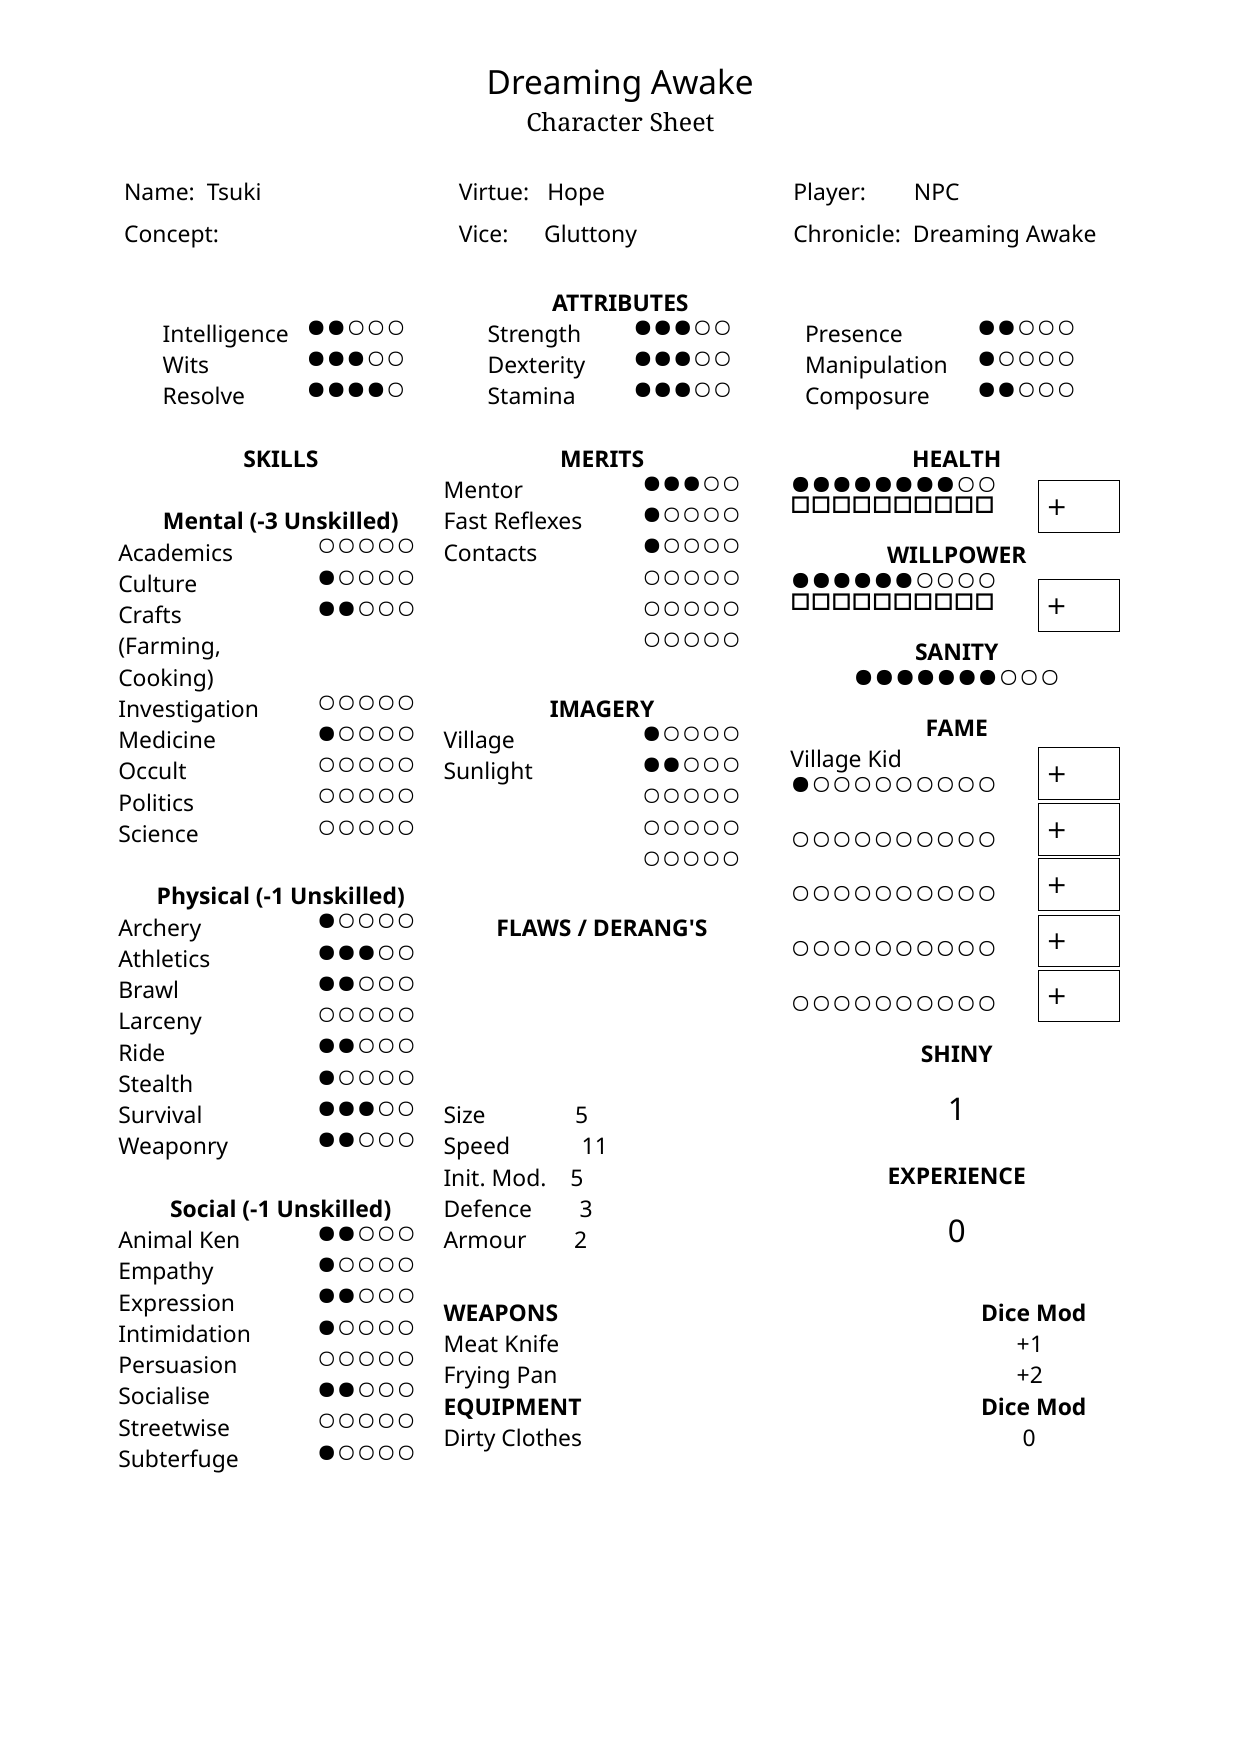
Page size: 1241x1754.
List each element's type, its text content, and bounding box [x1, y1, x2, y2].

table_cell ○○○○○ [642, 818, 761, 849]
table_cell Medicine [118, 724, 317, 755]
table_cell Academics [118, 536, 317, 568]
table_header [118, 1474, 443, 1617]
table_cell Frying Pan [443, 1359, 981, 1391]
table_cell ●●○○○ [964, 380, 1122, 411]
table_cell Brawl [118, 974, 317, 1005]
table_cell ●○○○○ [317, 568, 443, 599]
table_cell Village [443, 724, 642, 755]
table_cell Stealth [118, 1068, 317, 1099]
table_cell [981, 1453, 1121, 1484]
table_cell ●●●○○ [317, 1099, 443, 1130]
table_cell Culture [118, 568, 317, 599]
table_cell ●●○○○ [317, 1286, 443, 1318]
table_cell ○○○○○ [642, 630, 761, 661]
table_cell Concept: [118, 213, 453, 255]
table_cell ○○○○○ [642, 568, 761, 599]
table_cell ●○○○○ [642, 724, 761, 755]
table_cell Streetwise [118, 1411, 317, 1443]
table_cell ●○○○○ [317, 1318, 443, 1349]
table_cell Crafts (Farming, Cooking) [118, 599, 317, 693]
table_cell ●●●○○ [294, 349, 487, 380]
table_cell 0 [981, 1422, 1121, 1453]
table_cell ●○○○○ [317, 1443, 443, 1474]
table_cell ●●●○○ [642, 474, 761, 505]
table_cell Dice Mod [981, 1391, 1121, 1422]
table_cell Mental (-3 Unskilled) [118, 474, 443, 536]
table_cell ●●○○○ [317, 974, 443, 1005]
table_cell +1 [981, 1328, 1121, 1359]
table_cell Animal Ken [118, 1224, 317, 1255]
table_header Size 5 Speed 11 Init. Mod. 5 Defence 3 Armour 2 [443, 443, 790, 1255]
table_cell Vice: Gluttony [453, 213, 787, 255]
table_header MERITS [443, 443, 761, 474]
table_cell ●○○○○ [317, 911, 443, 943]
table_cell EQUIPMENT [443, 1391, 981, 1422]
table_cell Science [118, 818, 317, 849]
table_cell Physical (-1 Unskilled) [118, 849, 443, 911]
table_cell [443, 1453, 981, 1484]
table_header Dice Mod [981, 1297, 1121, 1328]
table_cell [443, 630, 642, 661]
table_cell ○○○○○ [317, 755, 443, 786]
table_cell Dexterity [488, 349, 620, 380]
table_cell Dirty Clothes [443, 1422, 981, 1453]
table_cell ●○○○○ [317, 724, 443, 755]
table_cell ●●●○○ [620, 349, 805, 380]
table_cell Meat Knife [443, 1328, 981, 1359]
table_cell ○○○○○ [317, 1349, 443, 1380]
table_cell ●●○○○ [317, 1036, 443, 1068]
table_cell ●●●●○ [294, 380, 487, 411]
table_cell ●●●○○ [620, 380, 805, 411]
table_cell Intimidation [118, 1318, 317, 1349]
table_cell [443, 818, 642, 849]
table_cell ●●○○○ [642, 755, 761, 786]
table_cell Politics [118, 786, 317, 818]
table_cell Sunlight [443, 755, 642, 786]
table_cell Manipulation [805, 349, 964, 380]
table_cell [443, 1005, 761, 1036]
table_cell ●●○○○ [317, 1224, 443, 1255]
table_header HEALTH ●●●●●●●●○○ □□□□□□□□□□ WILLPOWER ●●●●●●○○○○ □□□□□□□□□□ SANITY ●●●●●●●○○○ FAME Village Kid ●○○○○○○○○○ ○○○○○○○○○○ ○○○○○○○○○○ ○○○○○○○○○○ ○○○○○○○○○○ SHINY 1 EXPERIENCE 0 [790, 443, 1122, 1255]
table_cell [443, 1036, 761, 1068]
table_cell Resolve [163, 380, 294, 411]
table_cell ○○○○○ [317, 536, 443, 568]
table_header WEAPONS [443, 1297, 981, 1328]
table_cell Empathy [118, 1255, 317, 1286]
table_cell ○○○○○ [642, 599, 761, 630]
table_cell Chronicle: Dreaming Awake [788, 213, 1122, 255]
table_cell Athletics [118, 943, 317, 974]
table_header Intelligence [163, 318, 294, 349]
table_cell Mentor [443, 474, 642, 505]
text Dreaming Awake [118, 59, 1122, 104]
table_cell ○○○○○ [642, 849, 761, 880]
table_cell Contacts [443, 536, 642, 568]
table_cell +2 [981, 1359, 1121, 1391]
table_cell ●●○○○ [317, 599, 443, 693]
table_cell [443, 943, 761, 974]
table_cell ●○○○○ [317, 1255, 443, 1286]
table_cell [443, 974, 761, 1005]
table_header FLAWS / DERANG'S [443, 911, 761, 943]
table_cell ●○○○○ [642, 536, 761, 568]
table_cell Fast Reflexes [443, 505, 642, 536]
text Character Sheet [118, 104, 1122, 138]
text ATTRIBUTES [118, 286, 1122, 318]
table_cell [443, 568, 642, 599]
table_header Name: Tsuki [118, 170, 453, 212]
table_cell [443, 599, 642, 630]
table_cell Wits [163, 349, 294, 380]
table_header SKILLS [118, 443, 443, 474]
table_header ●●●○○ [620, 318, 805, 349]
table_cell Expression [118, 1286, 317, 1318]
table_cell ○○○○○ [317, 786, 443, 818]
table_cell Stamina [488, 380, 620, 411]
table_cell ●○○○○ [317, 1068, 443, 1099]
table_cell Social (-1 Unskilled) [118, 1161, 443, 1224]
table_cell Socialise [118, 1380, 317, 1411]
table_cell ○○○○○ [317, 693, 443, 724]
table_cell ●●●○○ [317, 943, 443, 974]
table_header Strength [488, 318, 620, 349]
table_cell Archery [118, 911, 317, 943]
table_cell Larceny [118, 1005, 317, 1036]
table_cell Survival [118, 1099, 317, 1130]
table_cell Persuasion [118, 1349, 317, 1380]
table_header Presence [805, 318, 964, 349]
table_header IMAGERY [443, 693, 761, 724]
table_header Virtue: Hope [453, 170, 787, 212]
table_cell [443, 849, 642, 880]
table_cell ○○○○○ [317, 1411, 443, 1443]
table_cell [443, 786, 642, 818]
table_cell Weaponry [118, 1130, 317, 1161]
table_cell ●○○○○ [642, 505, 761, 536]
table_cell ○○○○○ [642, 786, 761, 818]
table_cell ●○○○○ [964, 349, 1122, 380]
table_cell Subterfuge [118, 1443, 317, 1474]
table_cell ●●○○○ [317, 1130, 443, 1161]
table_cell Composure [805, 380, 964, 411]
table_cell ○○○○○ [317, 818, 443, 849]
table_header ●●○○○ [964, 318, 1122, 349]
table_header [443, 1255, 1122, 1617]
table_cell Occult [118, 755, 317, 786]
table_header ●●○○○ [294, 318, 487, 349]
table_cell ○○○○○ [317, 1005, 443, 1036]
table_cell ●●○○○ [317, 1380, 443, 1411]
table_cell Investigation [118, 693, 317, 724]
table_header Player: NPC [788, 170, 1122, 212]
table_cell Ride [118, 1036, 317, 1068]
